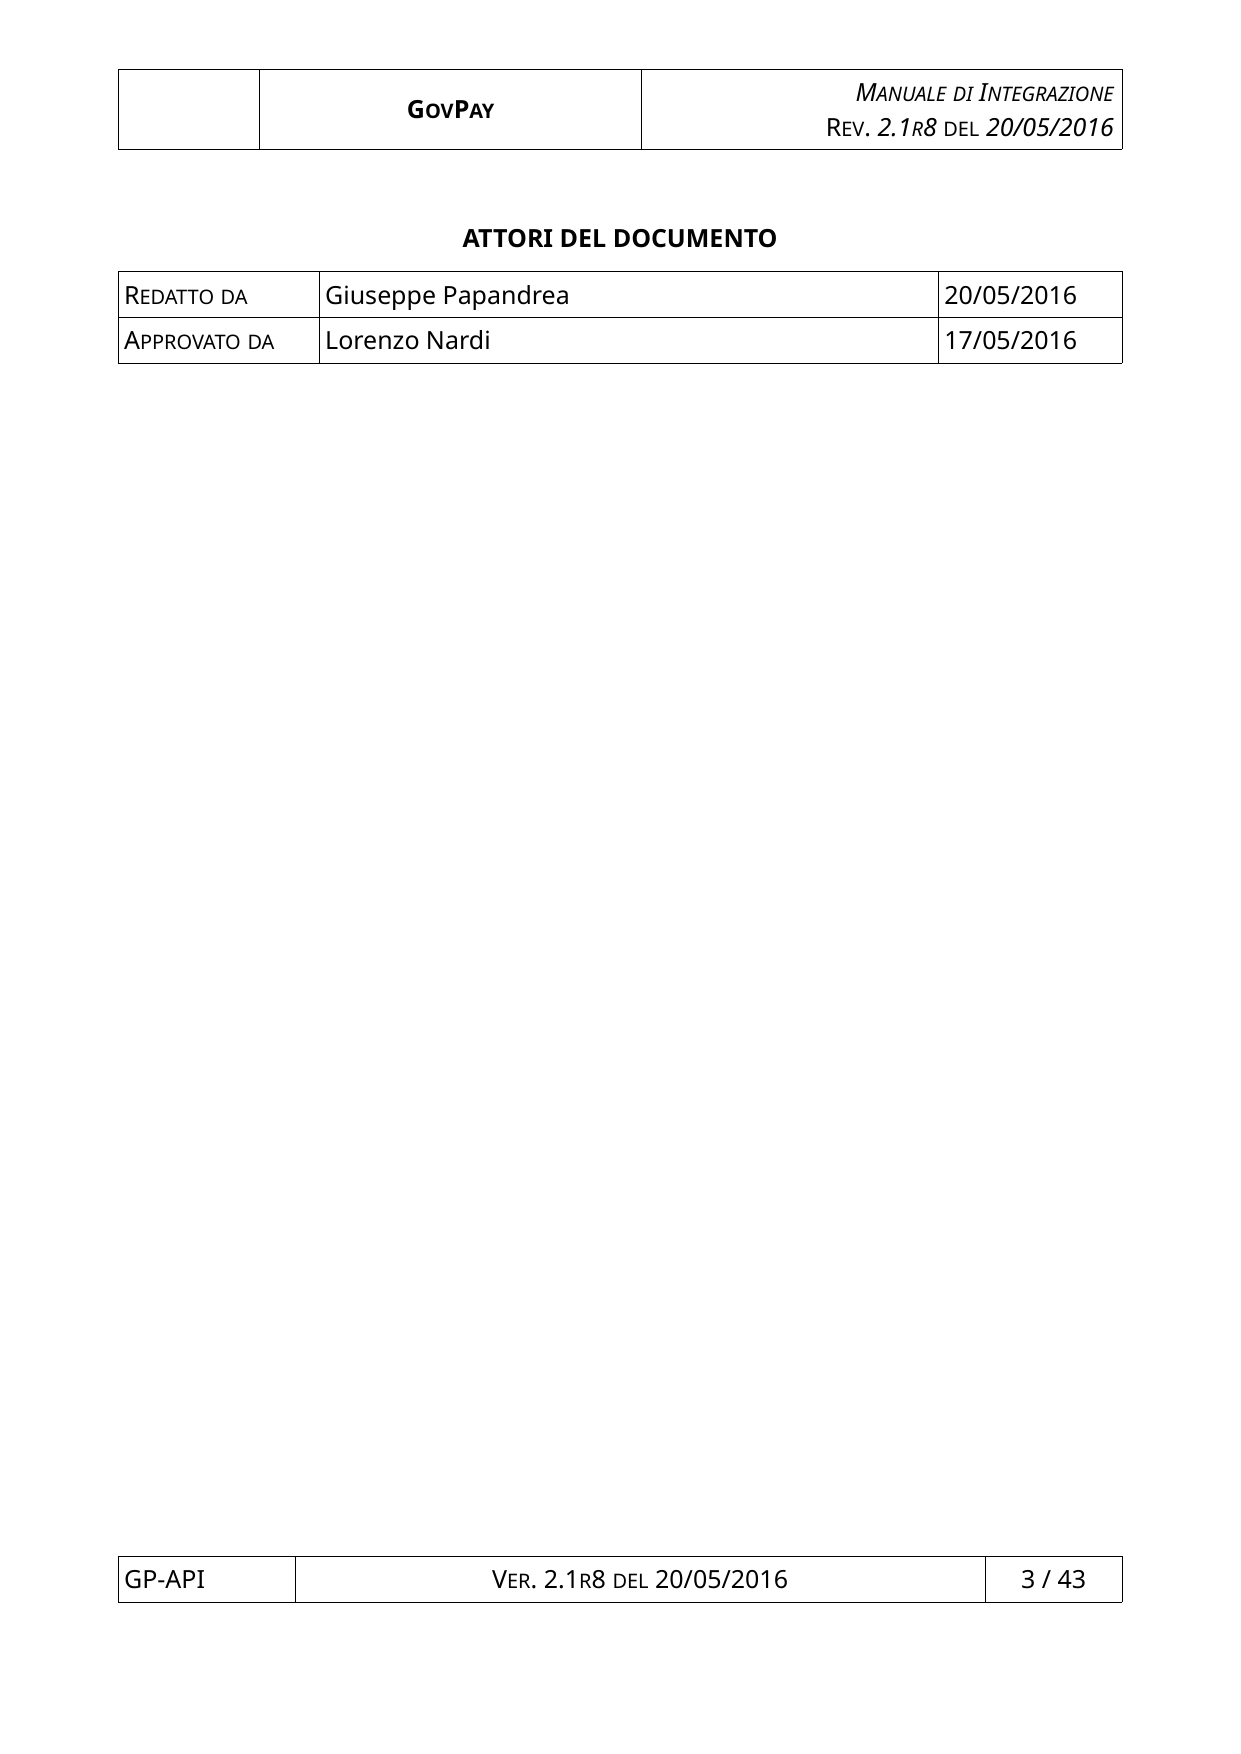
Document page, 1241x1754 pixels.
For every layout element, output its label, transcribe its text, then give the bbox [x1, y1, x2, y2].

table_header Giuseppe Papandrea [320, 272, 938, 317]
table_cell Lorenzo Nardi [320, 318, 938, 363]
table_cell Approvato da [119, 318, 319, 363]
text ATTORI DEL DOCUMENTO [118, 220, 1122, 254]
table_cell 17/05/2016 [939, 318, 1122, 363]
table_header Redatto da [119, 272, 319, 317]
table_header 20/05/2016 [939, 272, 1122, 317]
